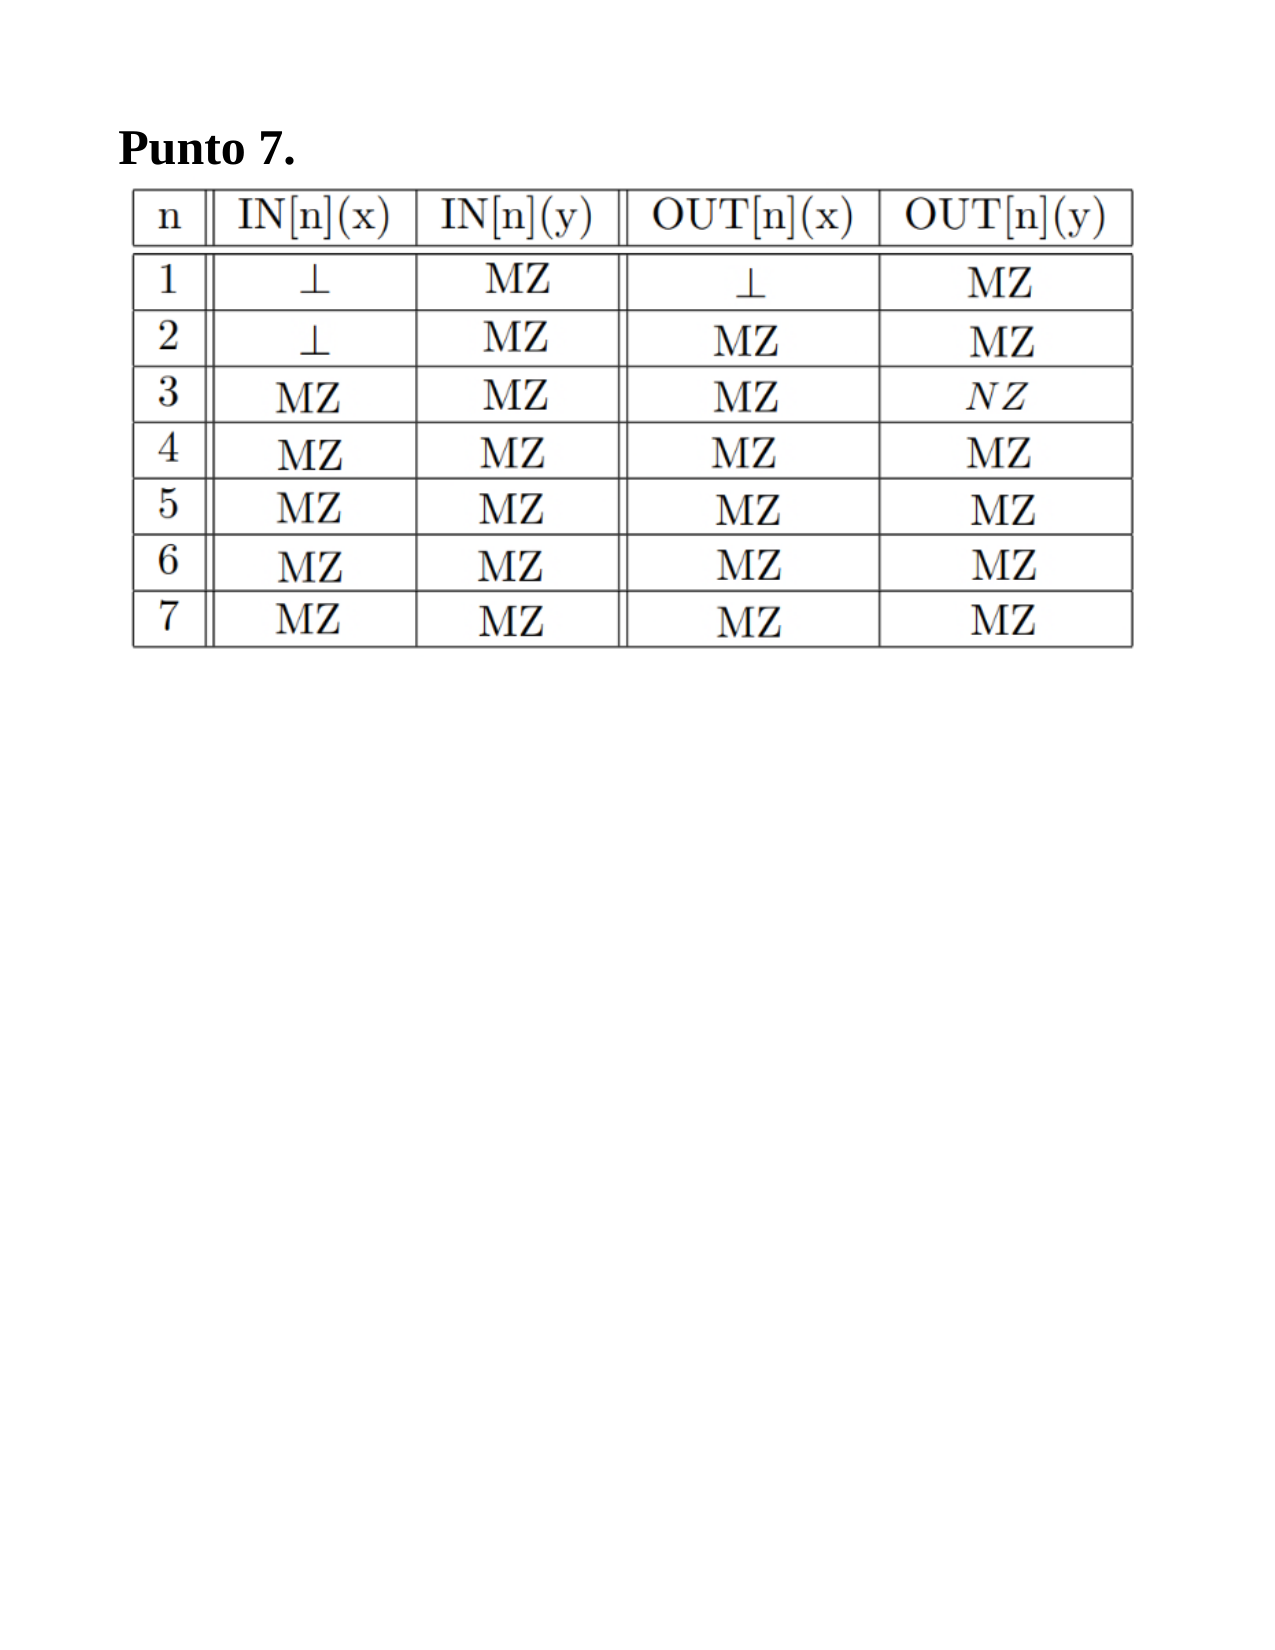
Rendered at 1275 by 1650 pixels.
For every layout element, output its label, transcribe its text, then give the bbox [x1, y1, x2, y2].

text Punto 7. [118, 118, 1157, 175]
